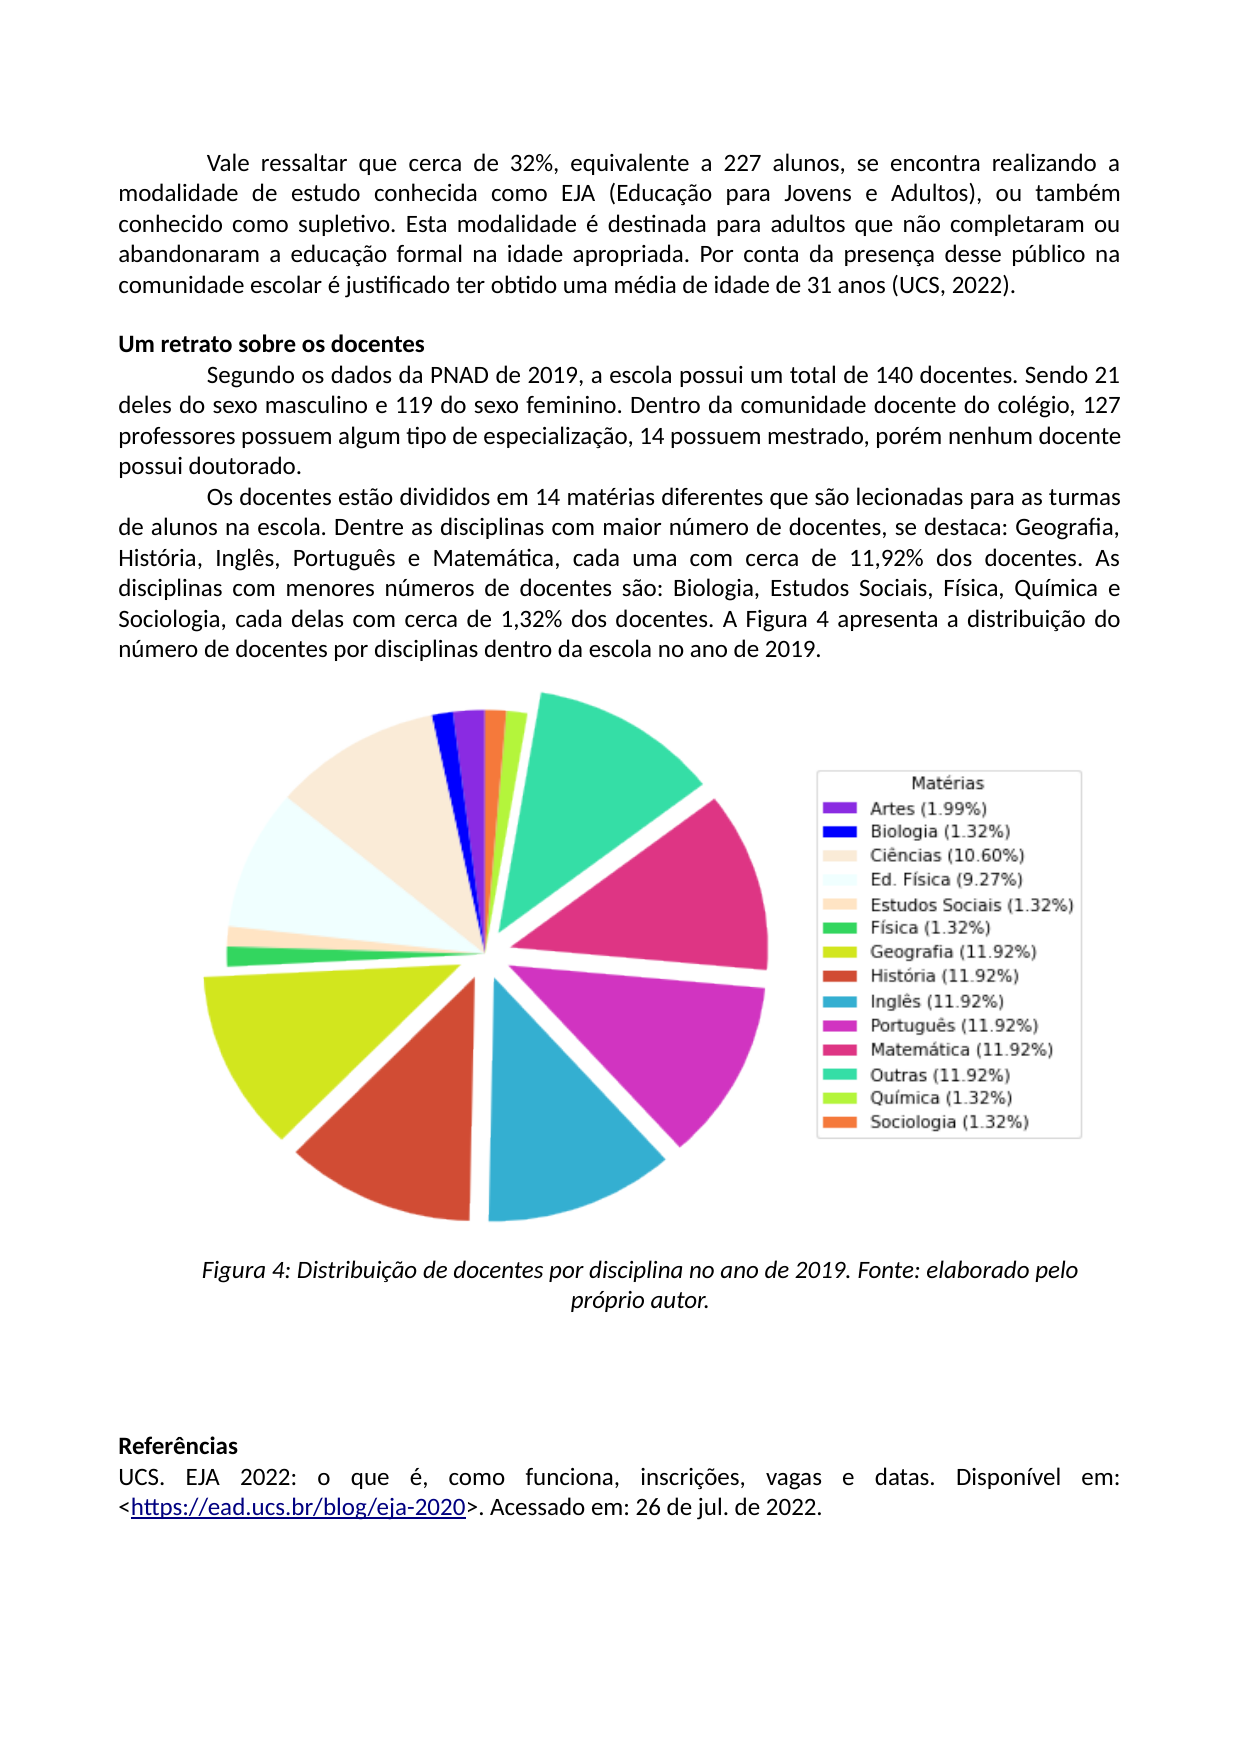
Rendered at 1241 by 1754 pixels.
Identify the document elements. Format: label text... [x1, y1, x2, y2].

text Segundo os dados da PNAD de 2019, a escola possui um total de 140 docentes. Sendo 21 deles do sexo masculino e 119 do sexo feminino. Dentro da comunidade docente do colégio, 127 professores possuem algum tipo de especialização, 14 possuem mestrado, porém nenhum docente possui doutorado. [118, 359, 1122, 481]
text UCS. EJA 2022: o que é, como funciona, inscrições, vagas e datas. Disponível em: <https://ead.ucs.br/blog/eja-2020>. Acessado em: 26 de jul. de 2022. [118, 1461, 1122, 1522]
text Os docentes estão divididos em 14 matérias diferentes que são lecionadas para as turmas de alunos na escola. Dentre as disciplinas com maior número de docentes, se destaca: Geografia, História, Inglês, Português e Matemática, cada uma com cerca de 11,92% dos docentes. As disciplinas com menores números de docentes são: Biologia, Estudos Sociais, Física, Química e Sociologia, cada delas com cerca de 1,32% dos docentes. A Figura 4 apresenta a distribuição do número de docentes por disciplinas dentro da escola no ano de 2019. [118, 481, 1122, 664]
picture [175, 686, 1108, 1254]
text Referências [118, 1430, 1122, 1461]
text Vale ressaltar que cerca de 32%, equivalente a 227 alunos, se encontra realizando a modalidade de estudo conhecida como EJA (Educação para Jovens e Adultos), ou também conhecido como supletivo. Esta modalidade é destinada para adultos que não completaram ou abandonaram a educação formal na idade apropriada. Por conta da presença desse público na comunidade escolar é justificado ter obtido uma média de idade de 31 anos (UCS, 2022). [118, 147, 1122, 299]
text Um retrato sobre os docentes [118, 328, 1122, 359]
text Figura 4: Distribuição de docentes por disciplina no ano de 2019. Fonte: elaborado pelo próprio autor. [184, 1254, 1099, 1315]
